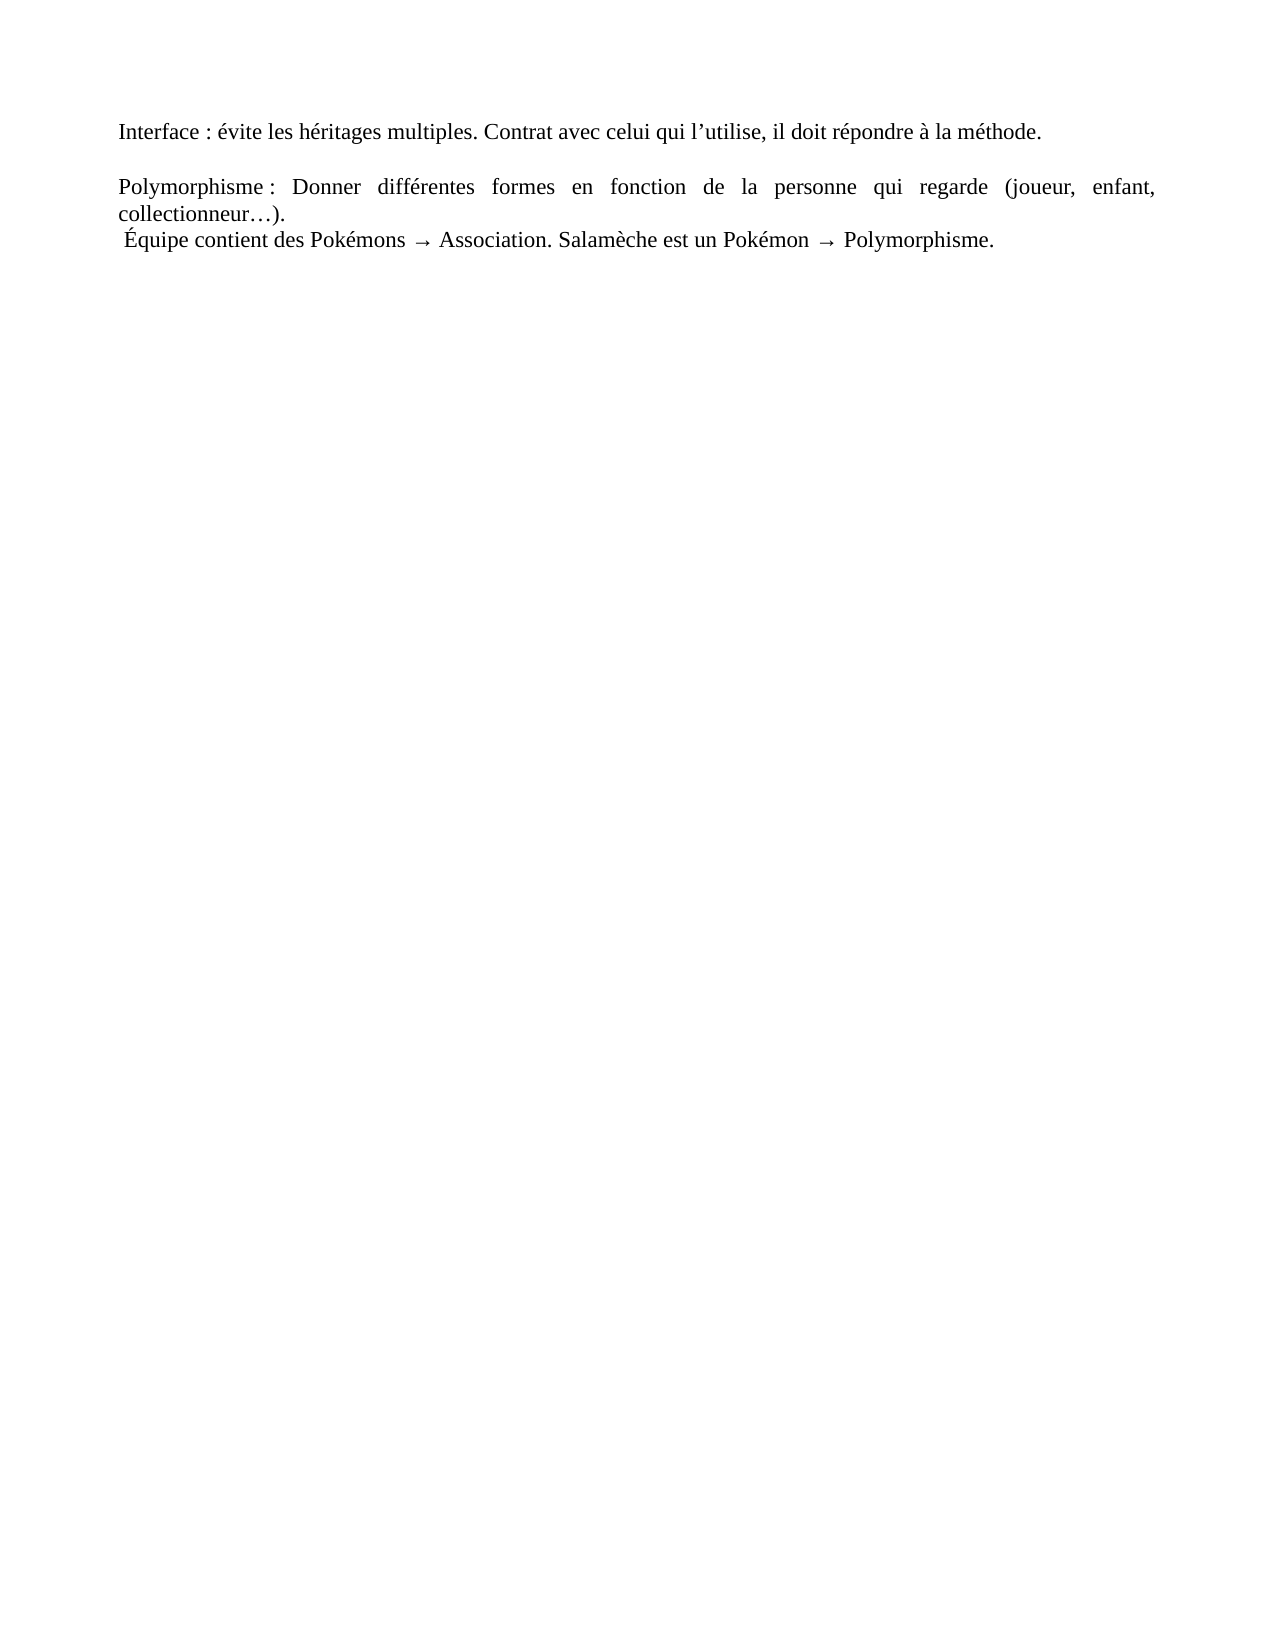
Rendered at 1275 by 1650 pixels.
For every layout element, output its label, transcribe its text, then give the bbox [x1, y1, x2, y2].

text Interface : évite les héritages multiples. Contrat avec celui qui l’utilise, il doit répondre à la méthode. [118, 118, 1157, 144]
text Polymorphisme : Donner différentes formes en fonction de la personne qui regarde (joueur, enfant, collectionneur…). [118, 173, 1157, 226]
text Équipe contient des Pokémons → Association. Salamèche est un Pokémon → Polymorphisme. [118, 226, 1157, 252]
